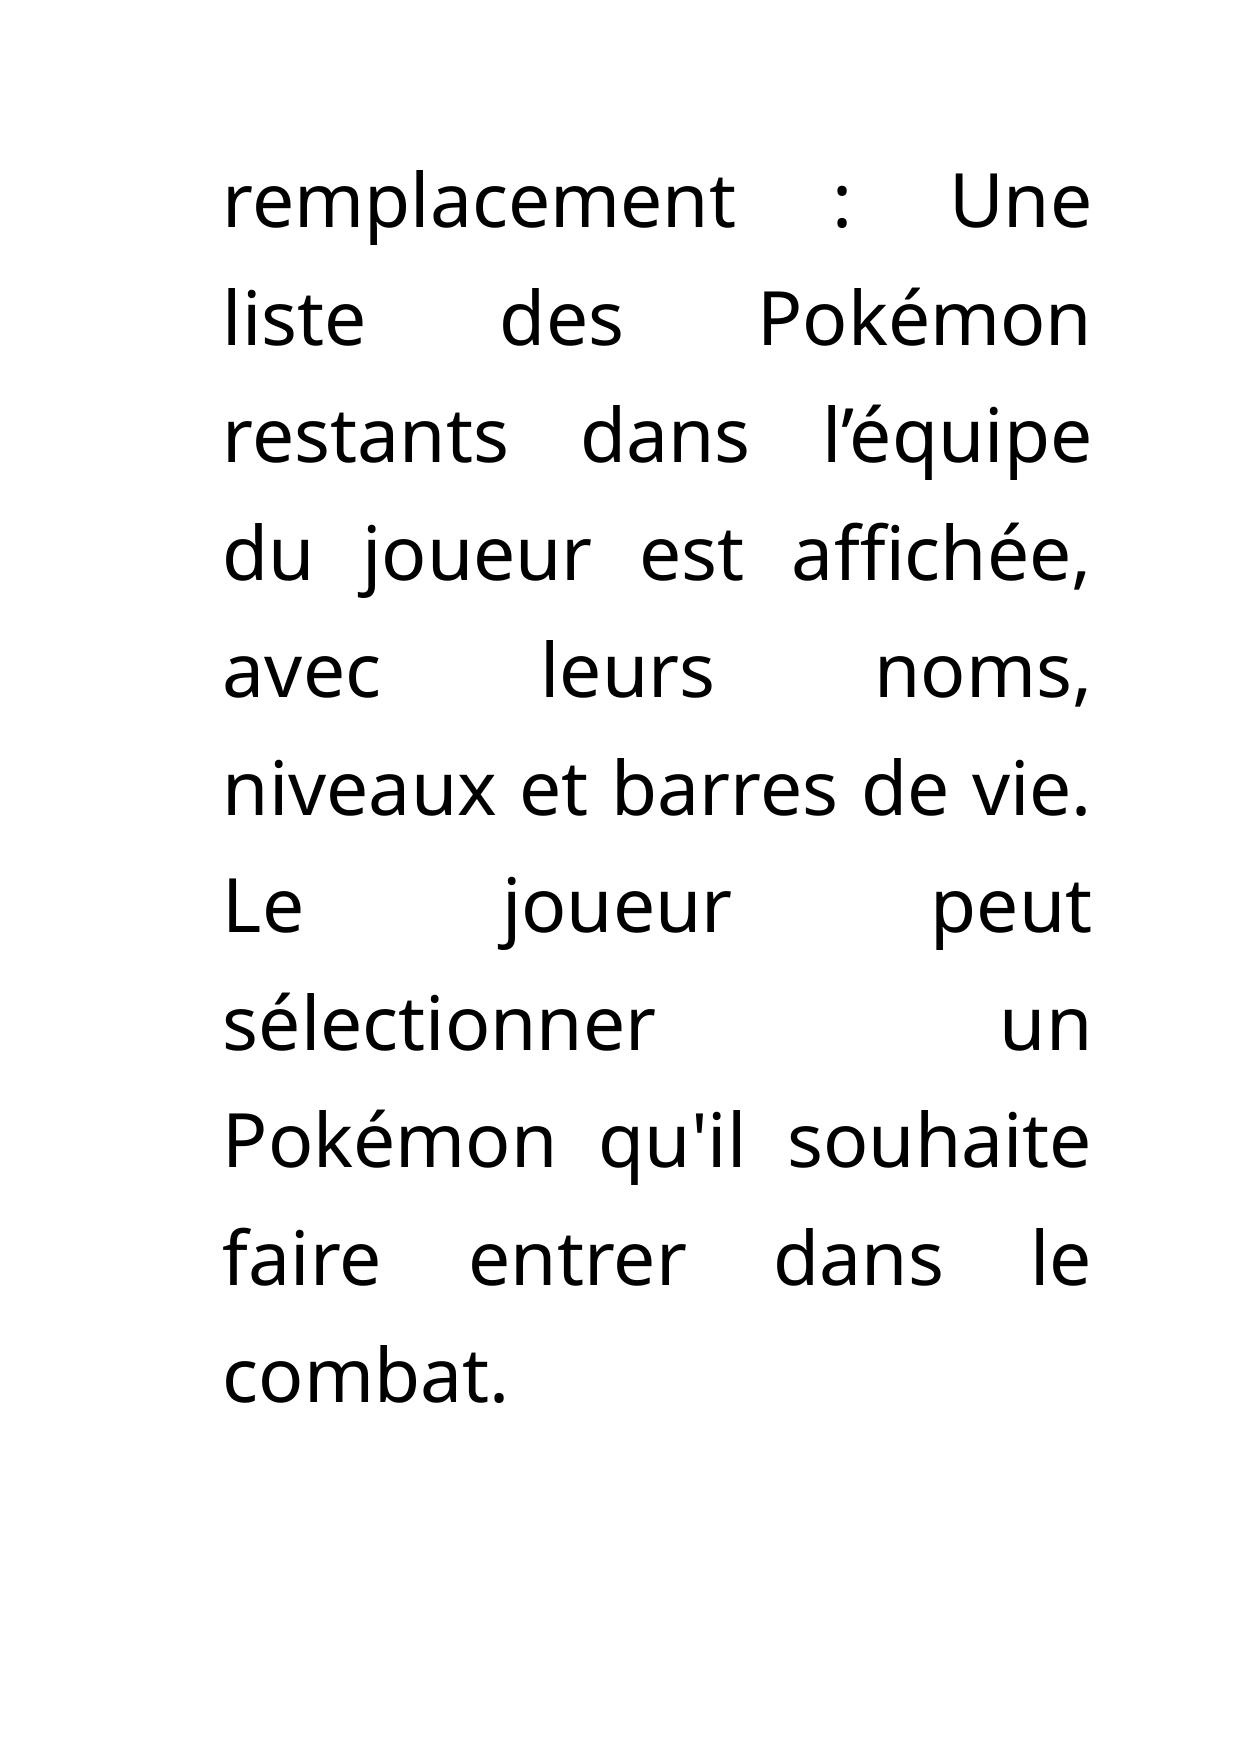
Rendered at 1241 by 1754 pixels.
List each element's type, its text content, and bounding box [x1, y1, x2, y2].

list remplacement : Une liste des Pokémon restants dans l’équipe du joueur est affichée, avec leurs noms, niveaux et barres de vie. Le joueur peut sélectionner un Pokémon qu'il souhaite faire entrer dans le combat. [185, 148, 1093, 1425]
